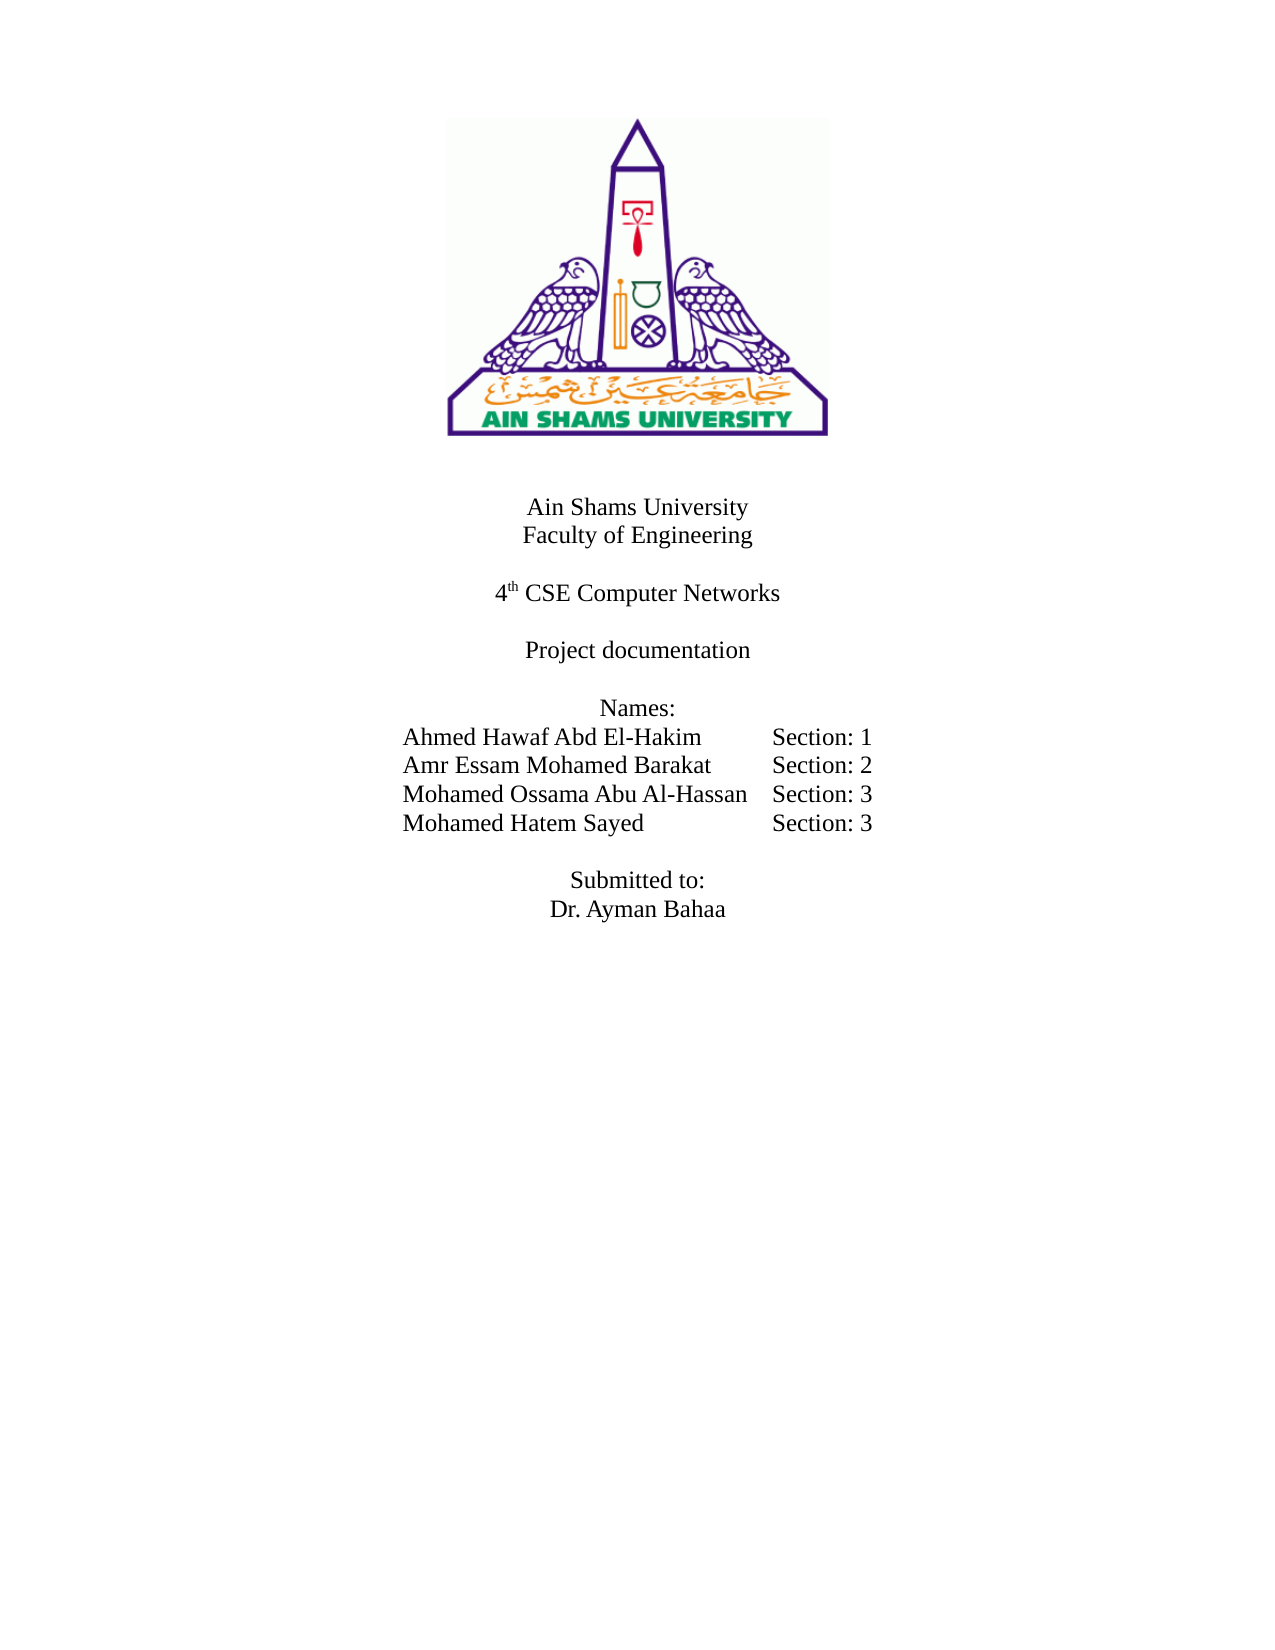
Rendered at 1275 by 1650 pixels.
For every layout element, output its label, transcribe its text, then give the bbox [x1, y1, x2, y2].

text Faculty of Engineering [118, 521, 1157, 549]
text 4th CSE Computer Networks [118, 578, 1157, 607]
text Dr. Ayman Bahaa [118, 894, 1157, 923]
text Project documentation [118, 636, 1157, 664]
text Ain Shams University [118, 492, 1157, 521]
text Mohamed Hatem Sayed Section: 3 [118, 808, 1157, 837]
text Ahmed Hawaf Abd El-Hakim Section: 1 [118, 722, 1157, 751]
picture [445, 118, 830, 438]
text Mohamed Ossama Abu Al-Hassan Section: 3 [118, 779, 1157, 808]
text Submitted to: [118, 866, 1157, 894]
text Amr Essam Mohamed Barakat Section: 2 [118, 751, 1157, 779]
text Names: [118, 693, 1157, 722]
